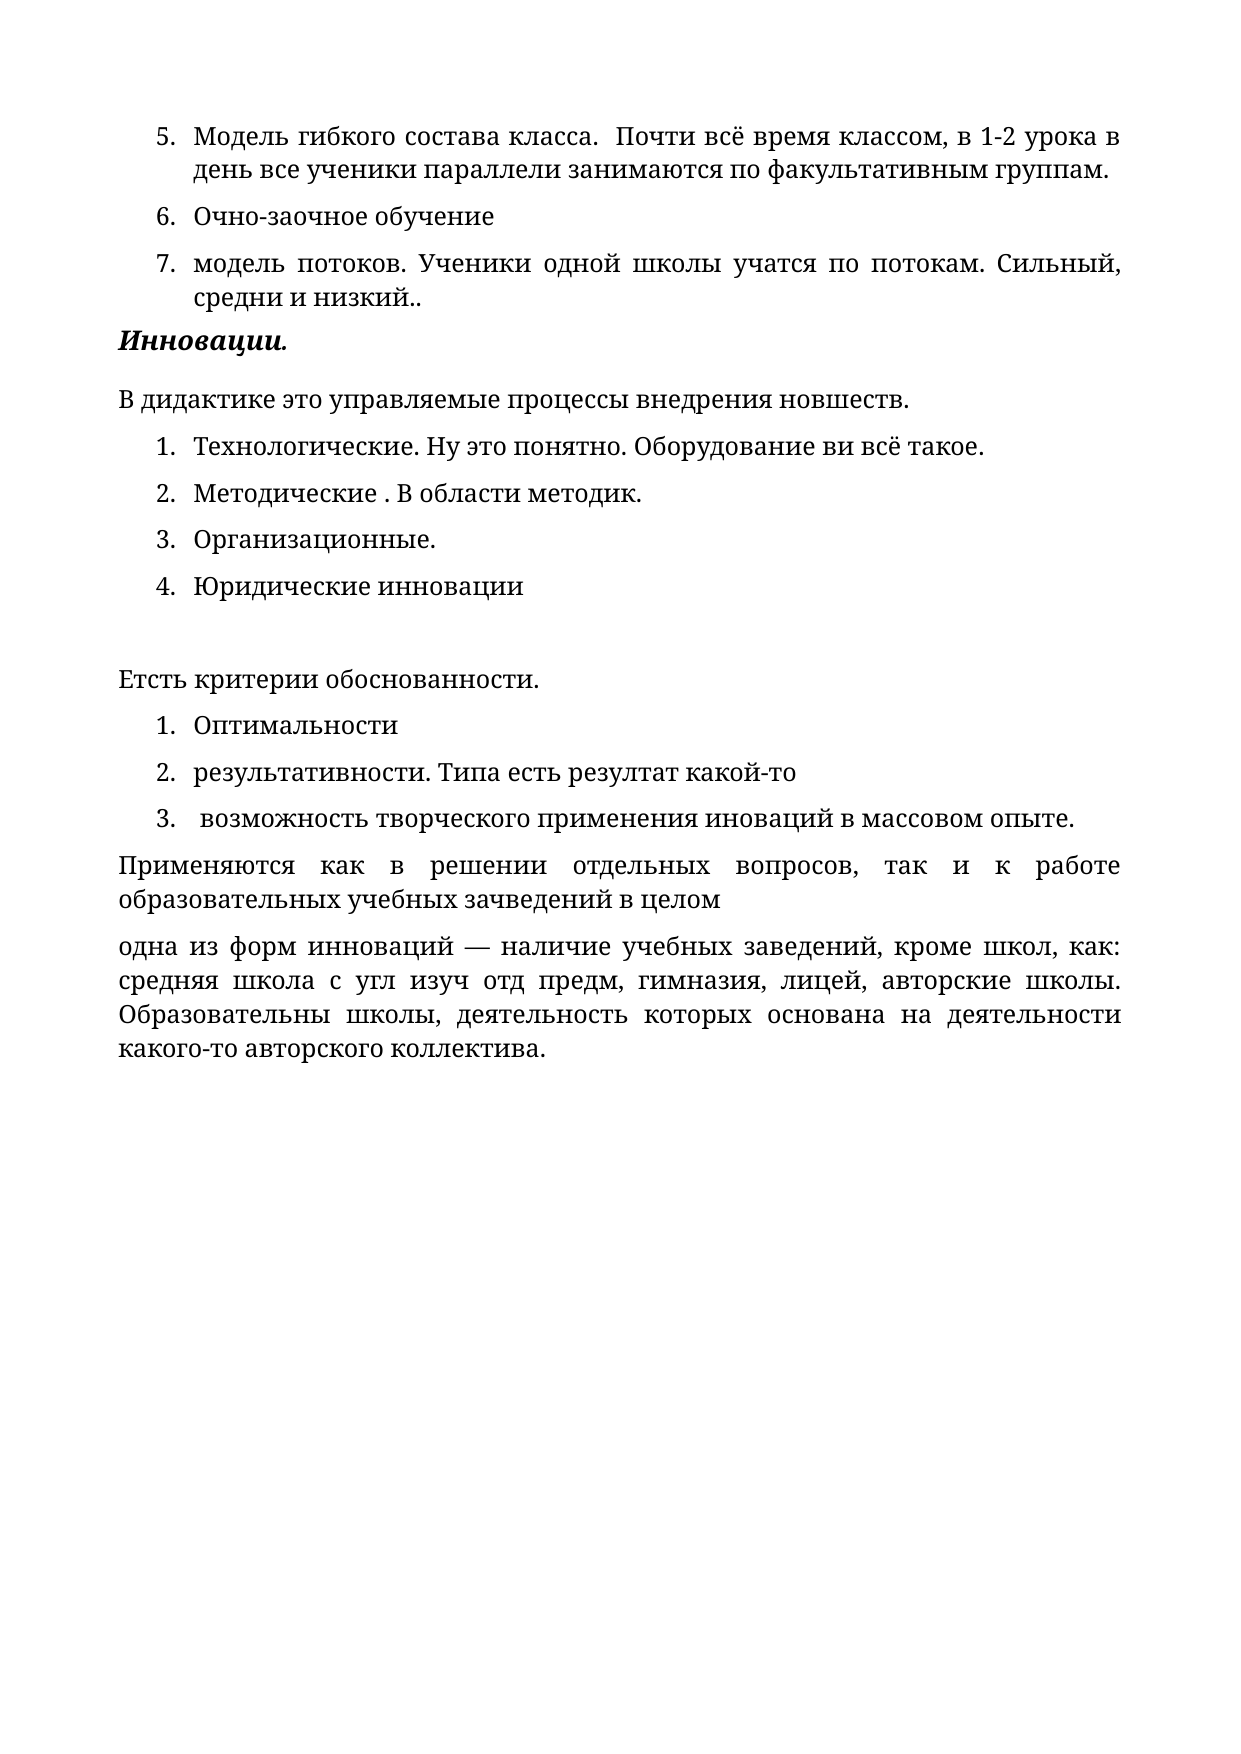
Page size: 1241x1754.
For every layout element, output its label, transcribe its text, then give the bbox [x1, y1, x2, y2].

text Етсть критерии обоснованности. [118, 661, 1122, 696]
list Методические . В области методик. [156, 475, 1122, 509]
list модель потоков. Ученики одной школы учатся по потокам. Сильный, средни и низкий.. [156, 245, 1122, 313]
list возможность творческого применения иноваций в массовом опыте. [156, 801, 1122, 835]
list Организационные. [156, 522, 1122, 556]
list результативности. Типа есть резултат какой-то [156, 754, 1122, 789]
list Очно-заочное обучение [156, 199, 1122, 233]
text Применяются как в решении отдельных вопросов, так и к работе образовательных учебных зачведений в целом [118, 848, 1122, 916]
text одна из форм инноваций — наличие учебных заведений, кроме школ, как: средняя школа с угл изуч отд предм, гимназия, лицей, авторские школы. Образовательны школы, деятельность которых основана на деятельности какого-то авторского коллектива. [118, 928, 1122, 1064]
list Оптимальности [156, 708, 1122, 742]
list Юридические инновации [156, 568, 1122, 602]
text В дидактике это управляемые процессы внедрения новшеств. [118, 382, 1122, 416]
list Модель гибкого состава класса. Почти всё время классом, в 1-2 урока в день все ученики параллели занимаются по факультативным группам. [156, 118, 1122, 186]
subtitle Инновации. [118, 326, 1122, 357]
list Технологические. Ну это понятно. Оборудование ви всё такое. [156, 429, 1122, 463]
